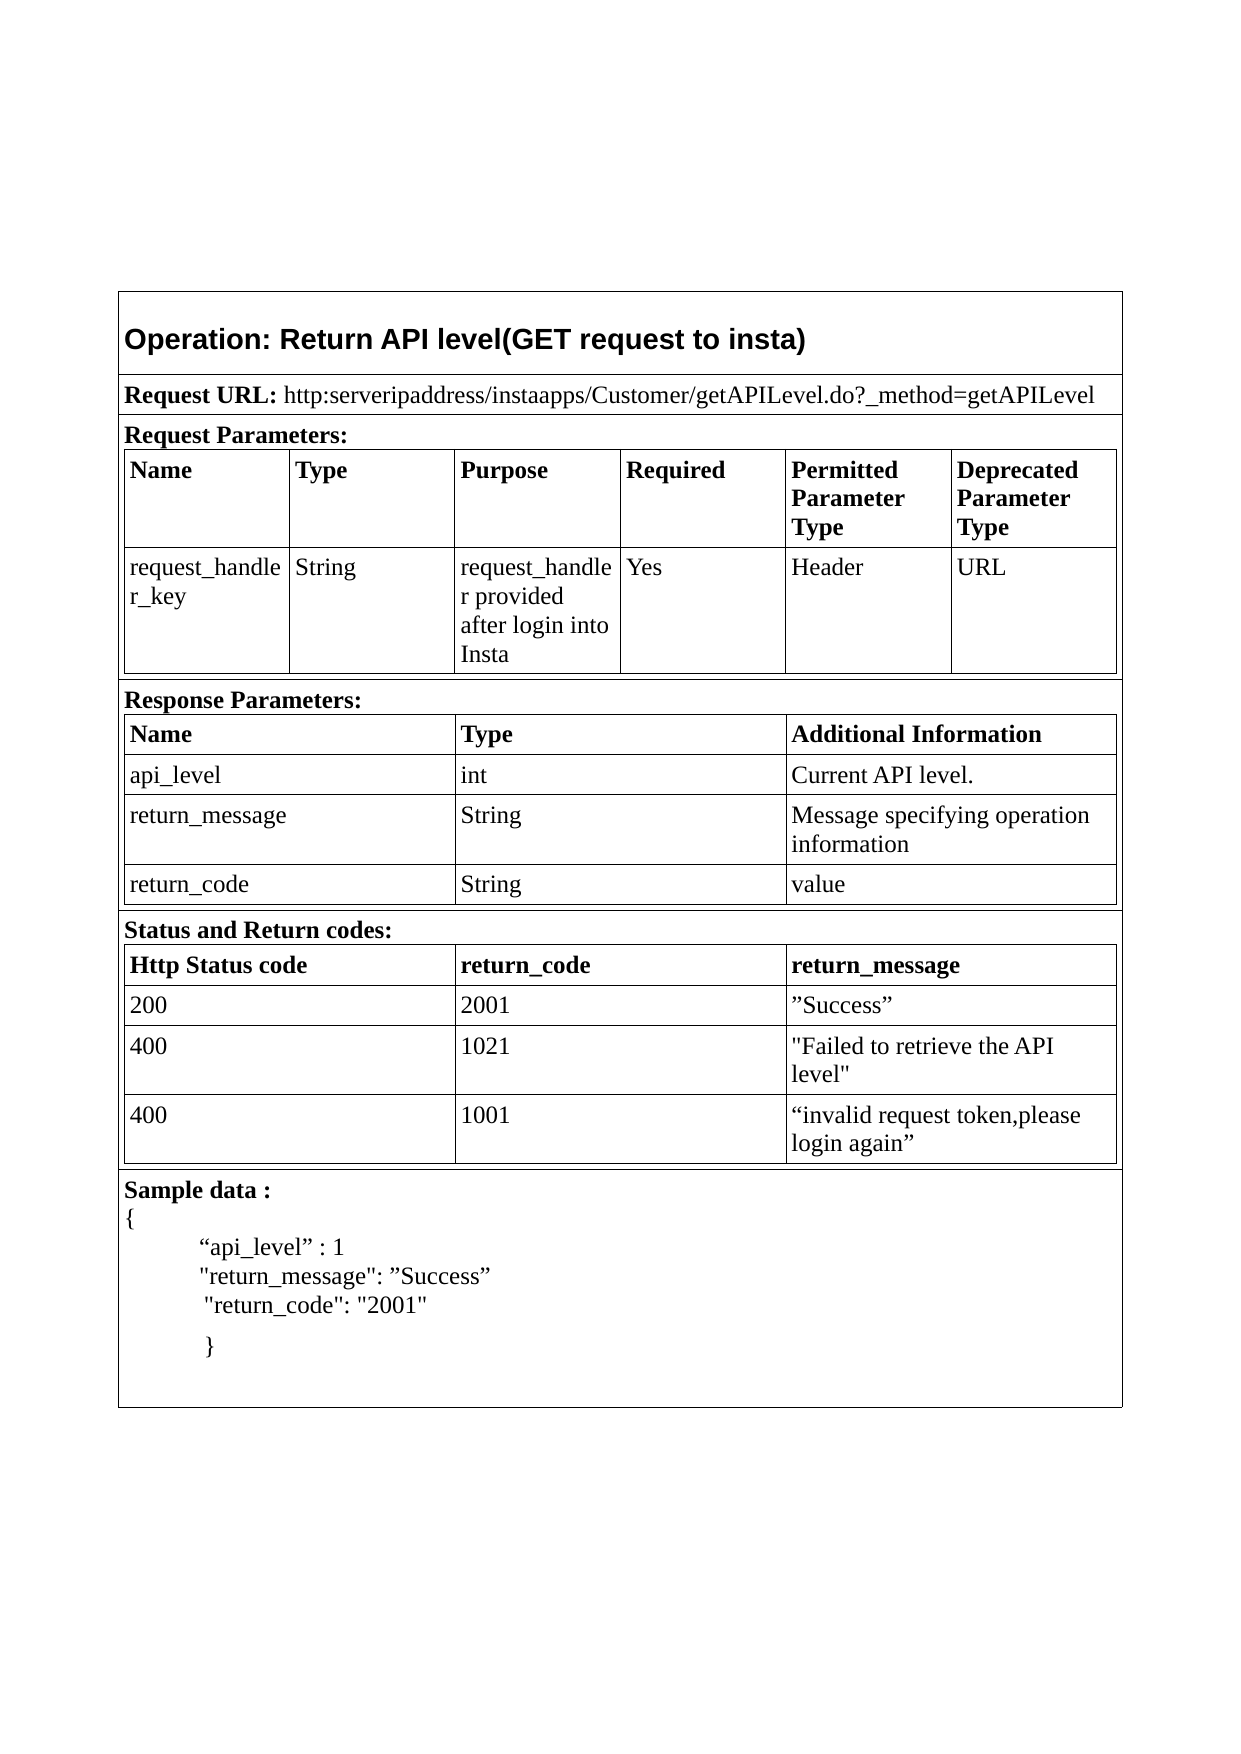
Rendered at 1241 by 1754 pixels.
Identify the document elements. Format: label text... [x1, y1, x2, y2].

table_header Name [125, 715, 455, 754]
table_cell String [456, 865, 786, 904]
table_cell 200 [125, 986, 455, 1025]
table_header return_code [456, 945, 786, 984]
table_cell "Failed to retrieve the API level" [787, 1026, 1116, 1094]
table_cell “invalid request token,please login again” [787, 1095, 1116, 1163]
table_header Purpose [455, 450, 620, 547]
table_header Required [621, 450, 785, 547]
table_cell Yes [621, 548, 785, 673]
table_cell value [787, 865, 1116, 904]
table_cell Header [786, 548, 951, 673]
table_cell 2001 [456, 986, 786, 1025]
table_header Name [125, 450, 289, 547]
table_cell Request Parameters: [119, 415, 1122, 679]
table_header Http Status code [125, 945, 455, 984]
table_header return_message [787, 945, 1116, 984]
table_cell 400 [125, 1026, 455, 1094]
table_header Additional Information [787, 715, 1116, 754]
table_cell Current API level. [787, 755, 1116, 794]
table_cell URL [952, 548, 1116, 673]
table_cell 1001 [456, 1095, 786, 1163]
table_cell Request URL: http:serveripaddress/instaapps/Customer/getAPILevel.do?_method=getAPILevel [119, 375, 1122, 414]
table_cell return_code [125, 865, 455, 904]
table_header Operation: Return API level(GET request to insta) [119, 292, 1122, 374]
table_cell request_handler provided after login into Insta [455, 548, 620, 673]
table_cell 1021 [456, 1026, 786, 1094]
table_header Permitted Parameter Type [786, 450, 951, 547]
table_cell Message specifying operation information [787, 795, 1116, 863]
table_cell ”Success” [787, 986, 1116, 1025]
table_cell String [456, 795, 786, 863]
table_cell String [290, 548, 454, 673]
table_cell return_message [125, 795, 455, 863]
table_cell request_handler_key [125, 548, 289, 673]
table_cell Response Parameters: [119, 680, 1122, 910]
table_header Type [456, 715, 786, 754]
table_header Type [290, 450, 454, 547]
table_cell Status and Return codes: [119, 911, 1122, 1169]
table_cell 400 [125, 1095, 455, 1163]
table_cell api_level [125, 755, 455, 794]
table_header Deprecated Parameter Type [952, 450, 1116, 547]
table_cell Sample data : { “api_level” : 1 "return_message": ”Success” "return_code": "2001" } [119, 1170, 1122, 1407]
table_cell int [456, 755, 786, 794]
